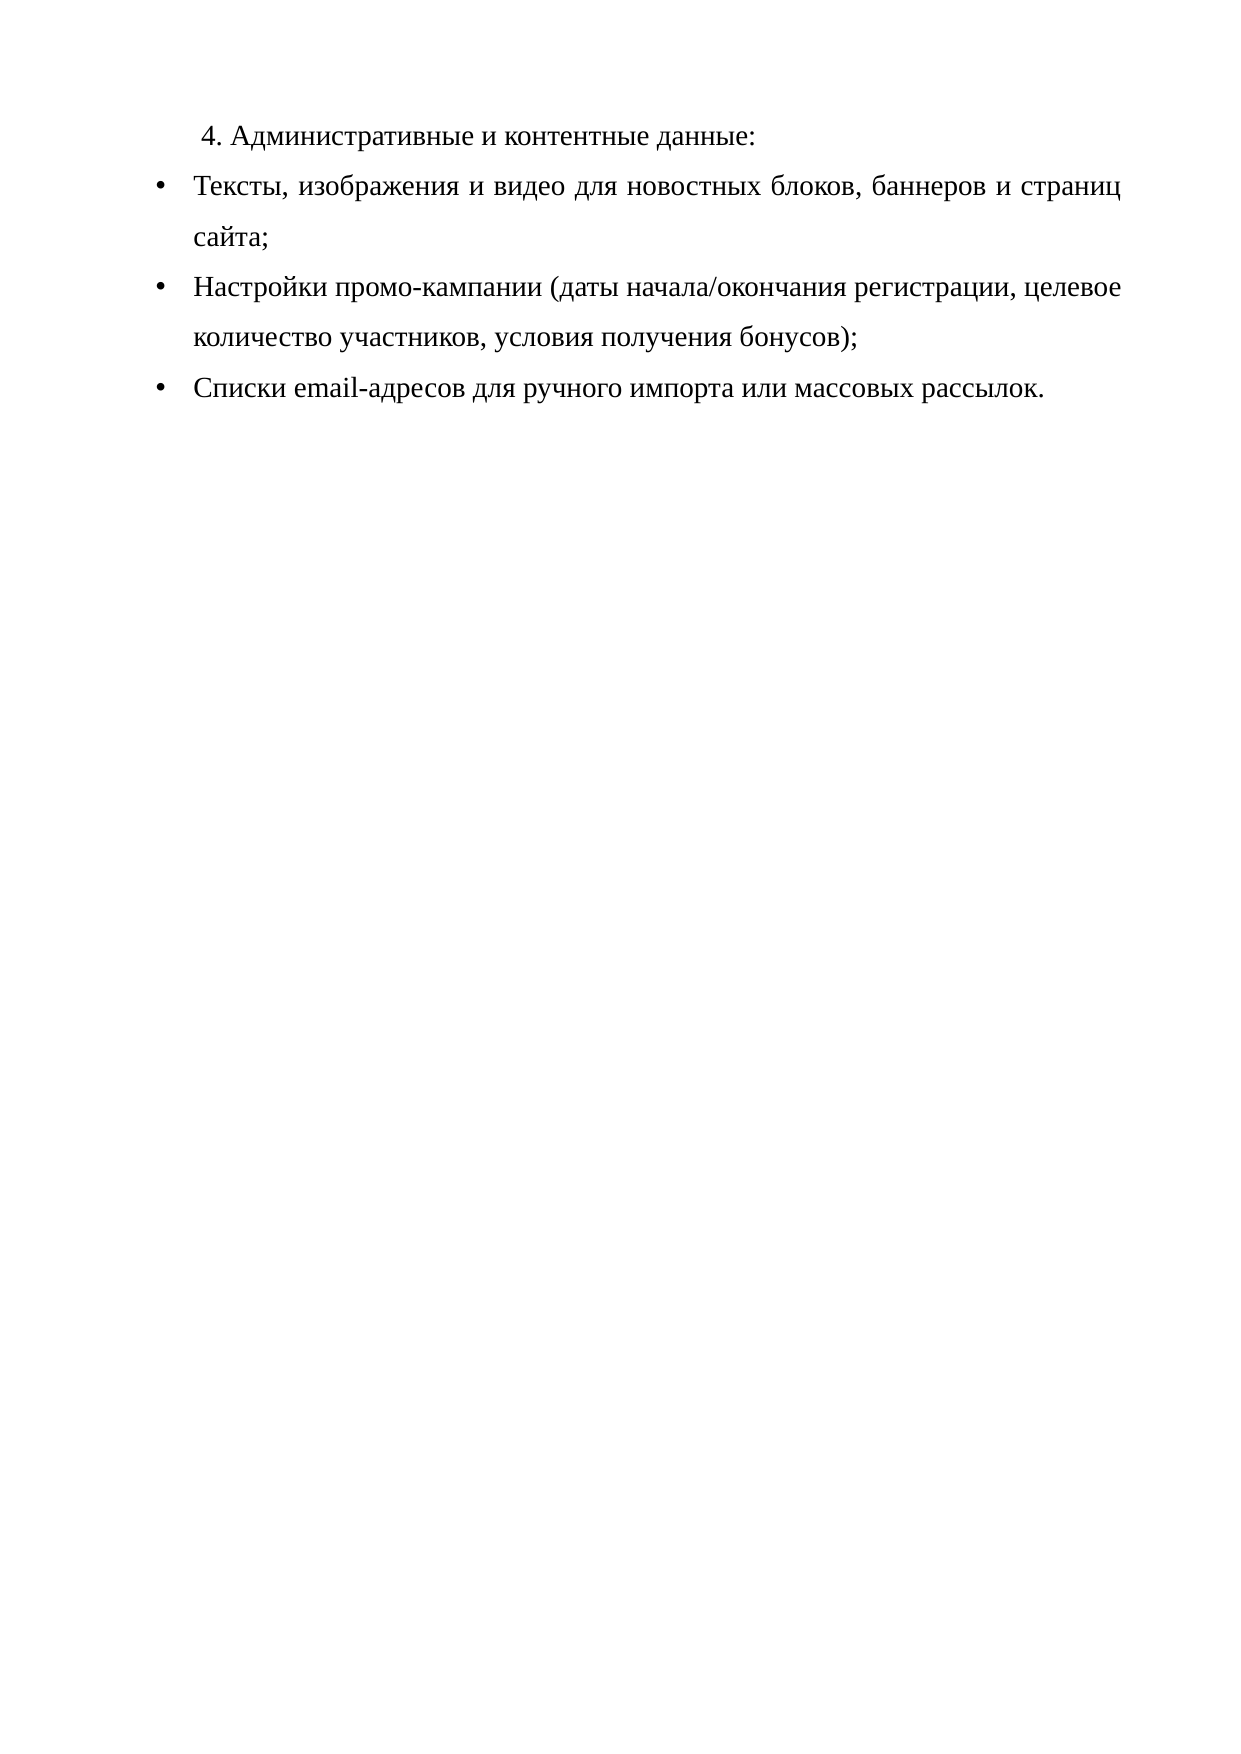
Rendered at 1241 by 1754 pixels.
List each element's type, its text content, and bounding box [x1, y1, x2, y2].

text 4. Административные и контентные данные: [118, 118, 1122, 152]
list Тексты, изображения и видео для новостных блоков, баннеров и страниц сайта; [156, 168, 1122, 252]
list Списки email-адресов для ручного импорта или массовых рассылок. [156, 370, 1122, 403]
list Настройки промо-кампании (даты начала/окончания регистрации, целевое количество участников, условия получения бонусов); [156, 269, 1122, 353]
